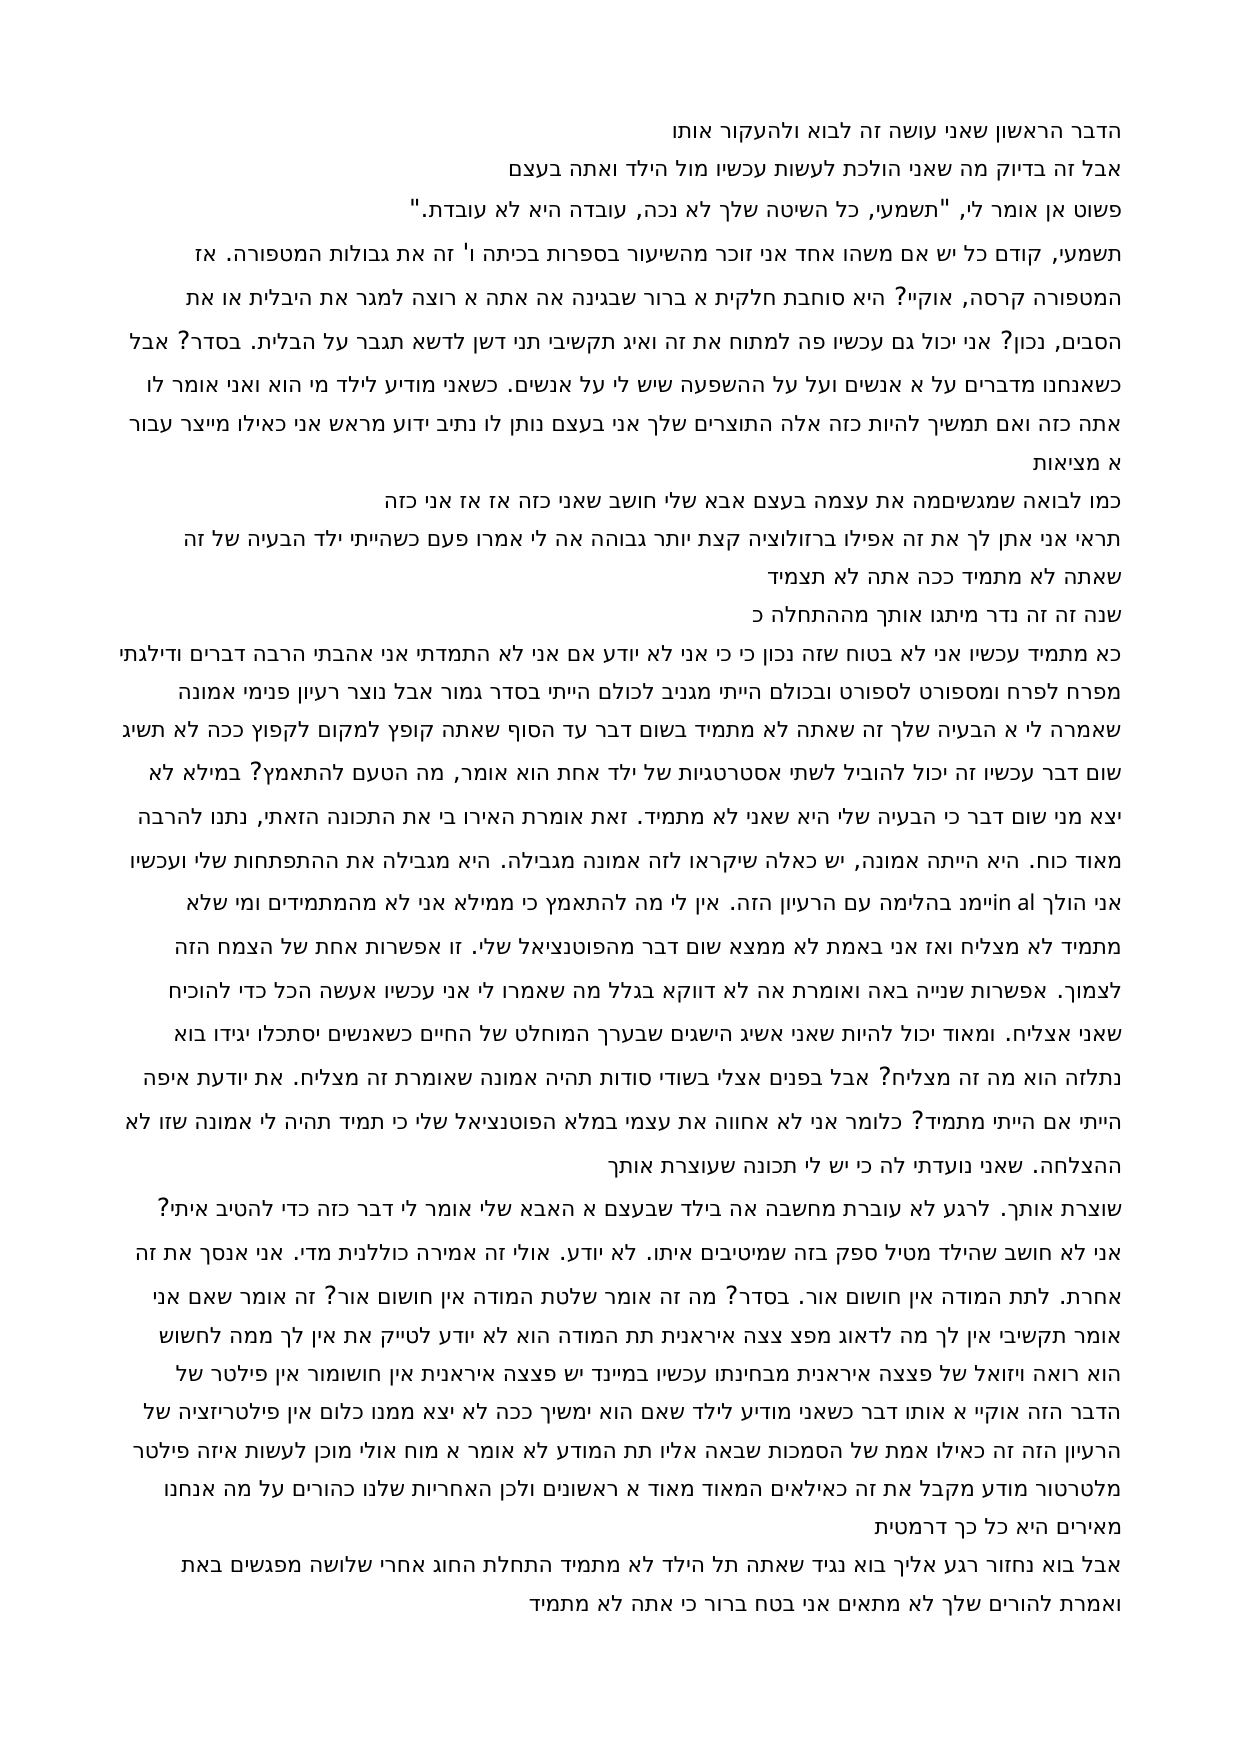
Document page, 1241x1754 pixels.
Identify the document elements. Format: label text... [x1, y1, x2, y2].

text שוצרת אותך. לרגע לא עוברת מחשבה אה בילד שבעצם א האבא שלי אומר לי דבר כזה כדי להטיב איתי? [118, 1194, 1122, 1223]
text שנה זה זה נדר מיתגו אותך מההתחלה כ [118, 603, 1122, 628]
text אבל בוא נחזור רגע אליך בוא נגיד שאתה תל הילד לא מתמיד התחלת החוג אחרי שלושה מפגשים באת ואמרת להורים שלך לא מתאים אני בטח ברור כי אתה לא מתמיד [118, 1552, 1122, 1616]
text תשמעי, קודם כל יש אם משהו אחד אני זוכר מהשיעור בספרות בכיתה ו' זה את גבולות המטפורה. אז המטפורה קרסה, אוקיי? היא סוחבת חלקית א ברור שבגינה אה אתה א רוצה למגר את היבלית או את הסבים, נכון? אני יכול גם עכשיו פה למתוח את זה ואיג תקשיבי תני דשן לדשא תגבר על הבלית. בסדר? אבל כשאנחנו מדברים על א אנשים ועל על ההשפעה שיש לי על אנשים. כשאני מודיע לילד מי הוא ואני אומר לו אתה כזה ואם תמשיך להיות כזה אלה התוצרים שלך אני בעצם נותן לו נתיב ידוע מראש אני כאילו מייצר עבור א מציאות [118, 238, 1122, 475]
text פשוט אן אומר לי, "תשמעי, כל השיטה שלך לא נכה, עובדה היא לא עובדת." [118, 194, 1122, 224]
text אבל זה בדיוק מה שאני הולכת לעשות עכשיו מול הילד ואתה בעצם [118, 156, 1122, 182]
text כמו לבואה שמגשיםמה את עצמה בעצם אבא שלי חושב שאני כזה אז אז אני כזה [118, 488, 1122, 513]
text אני לא חושב שהילד מטיל ספק בזה שמיטיבים איתו. לא יודע. אולי זה אמירה כוללנית מדי. אני אנסך את זה אחרת. לתת המודה אין חושום אור. בסדר? מה זה אומר שלטת המודה אין חושום אור? זה אומר שאם אני אומר תקשיבי אין לך מה לדאוג מפצ צצה איראנית תת המודה הוא לא יודע לטייק את אין לך ממה לחשוש הוא רואה ויזואל של פצצה איראנית מבחינתו עכשיו במיינד יש פצצה איראנית אין חושומור אין פילטר של הדבר הזה אוקיי א אותו דבר כשאני מודיע לילד שאם הוא ימשיך ככה לא יצא ממנו כלום אין פילטריזציה של הרעיון הזה זה כאילו אמת של הסמכות שבאה אליו תת המודע לא אומר א מוח אולי מוכן לעשות איזה פילטר מלטרטור מודע מקבל את זה כאילאים המאוד מאוד א ראשונים ולכן האחריות שלנו כהורים על מה אנחנו מאירים היא כל כך דרמטית [118, 1237, 1122, 1540]
text כא מתמיד עכשיו אני לא בטוח שזה נכון כי כי אני לא יודע אם אני לא התמדתי אני אהבתי הרבה דברים ודילגתי מפרח לפרח ומספורט לספורט ובכולם הייתי מגניב לכולם הייתי בסדר גמור אבל נוצר רעיון פנימי אמונה שאמרה לי א הבעיה שלך זה שאתה לא מתמיד בשום דבר עד הסוף שאתה קופץ למקום לקפוץ ככה לא תשיג שום דבר עכשיו זה יכול להוביל לשתי אסטרטגיות של ילד אחת הוא אומר, מה הטעם להתאמץ? במילא לא יצא מני שום דבר כי הבעיה שלי היא שאני לא מתמיד. זאת אומרת האירו בי את התכונה הזאתי, נתנו להרבה מאוד כוח. היא הייתה אמונה, יש כאלה שיקראו לזה אמונה מגבילה. היא מגבילה את ההתפתחות שלי ועכשיו אני הולך in alיימנ בהלימה עם הרעיון הזה. אין לי מה להתאמץ כי ממילא אני לא מהמתמידים ומי שלא מתמיד לא מצליח ואז אני באמת לא ממצא שום דבר מהפוטנציאל שלי. זו אפשרות אחת של הצמח הזה לצמוך. אפשרות שנייה באה ואומרת אה לא דווקא בגלל מה שאמרו לי אני עכשיו אעשה הכל כדי להוכיח שאני אצליח. ומאוד יכול להיות שאני אשיג הישגים שבערך המוחלט של החיים כשאנשים יסתכלו יגידו בוא נתלזה הוא מה זה מצליח? אבל בפנים אצלי בשודי סודות תהיה אמונה שאומרת זה מצליח. את יודעת איפה הייתי אם הייתי מתמיד? כלומר אני לא אחווה את עצמי במלא הפוטנציאל שלי כי תמיד תהיה לי אמונה שזו לא ההצלחה. שאני נועדתי לה כי יש לי תכונה שעוצרת אותך [118, 641, 1122, 1179]
text תראי אני אתן לך את זה אפילו ברזולוציה קצת יותר גבוהה אה לי אמרו פעם כשהייתי ילד הבעיה של זה שאתה לא מתמיד ככה אתה לא תצמיד [118, 526, 1122, 590]
text הדבר הראשון שאני עושה זה לבוא ולהעקור אותו [118, 118, 1122, 144]
